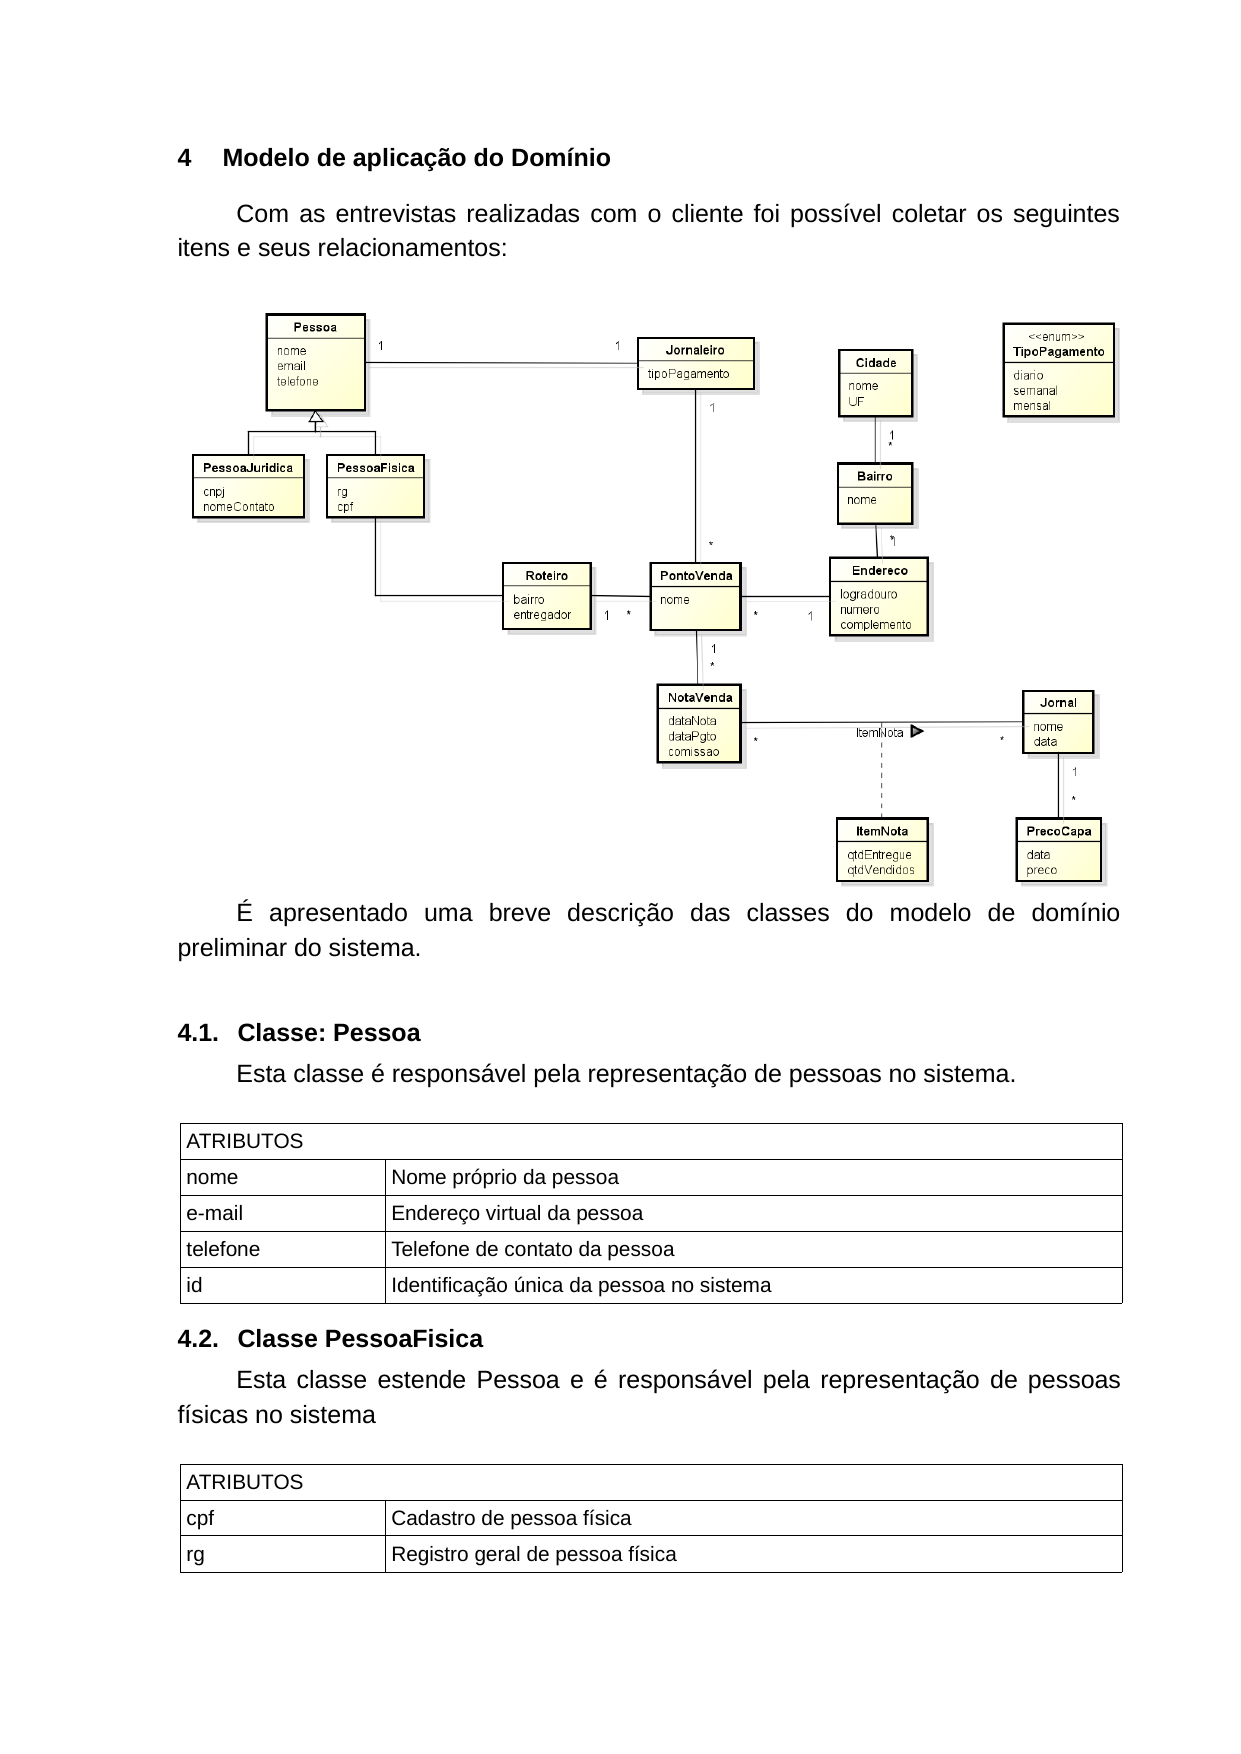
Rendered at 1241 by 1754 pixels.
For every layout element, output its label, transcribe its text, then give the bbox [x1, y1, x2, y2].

table_cell telefone [181, 1232, 385, 1267]
table_cell cpf [181, 1501, 385, 1535]
table_cell Registro geral de pessoa física [386, 1536, 1122, 1571]
subtitle Modelo de aplicação do Domínio [177, 143, 1122, 172]
table_header ATRIBUTOS [181, 1465, 1122, 1499]
table_header ATRIBUTOS [181, 1124, 1122, 1159]
subtitle Classe: Pessoa [177, 1018, 1122, 1046]
table_cell Identificação única da pessoa no sistema [386, 1268, 1122, 1302]
table_cell Telefone de contato da pessoa [386, 1232, 1122, 1267]
table_cell e-mail [181, 1196, 385, 1231]
table_cell id [181, 1268, 385, 1302]
text Com as entrevistas realizadas com o cliente foi possível coletar os seguintes itens e seus relacionamentos: [177, 199, 1122, 262]
table_cell Endereço virtual da pessoa [386, 1196, 1122, 1231]
table_cell Nome próprio da pessoa [386, 1160, 1122, 1195]
text É apresentado uma breve descrição das classes do modelo de domínio preliminar do sistema. [177, 893, 1122, 962]
table_cell rg [181, 1536, 385, 1571]
subtitle Classe PessoaFisica [177, 1324, 1122, 1353]
table_cell nome [181, 1160, 385, 1195]
picture [177, 297, 1123, 893]
text Esta classe é responsável pela representação de pessoas no sistema. [177, 1059, 1122, 1088]
text Esta classe estende Pessoa e é responsável pela representação de pessoas físicas no sistema [177, 1365, 1122, 1428]
table_cell Cadastro de pessoa física [386, 1501, 1122, 1535]
